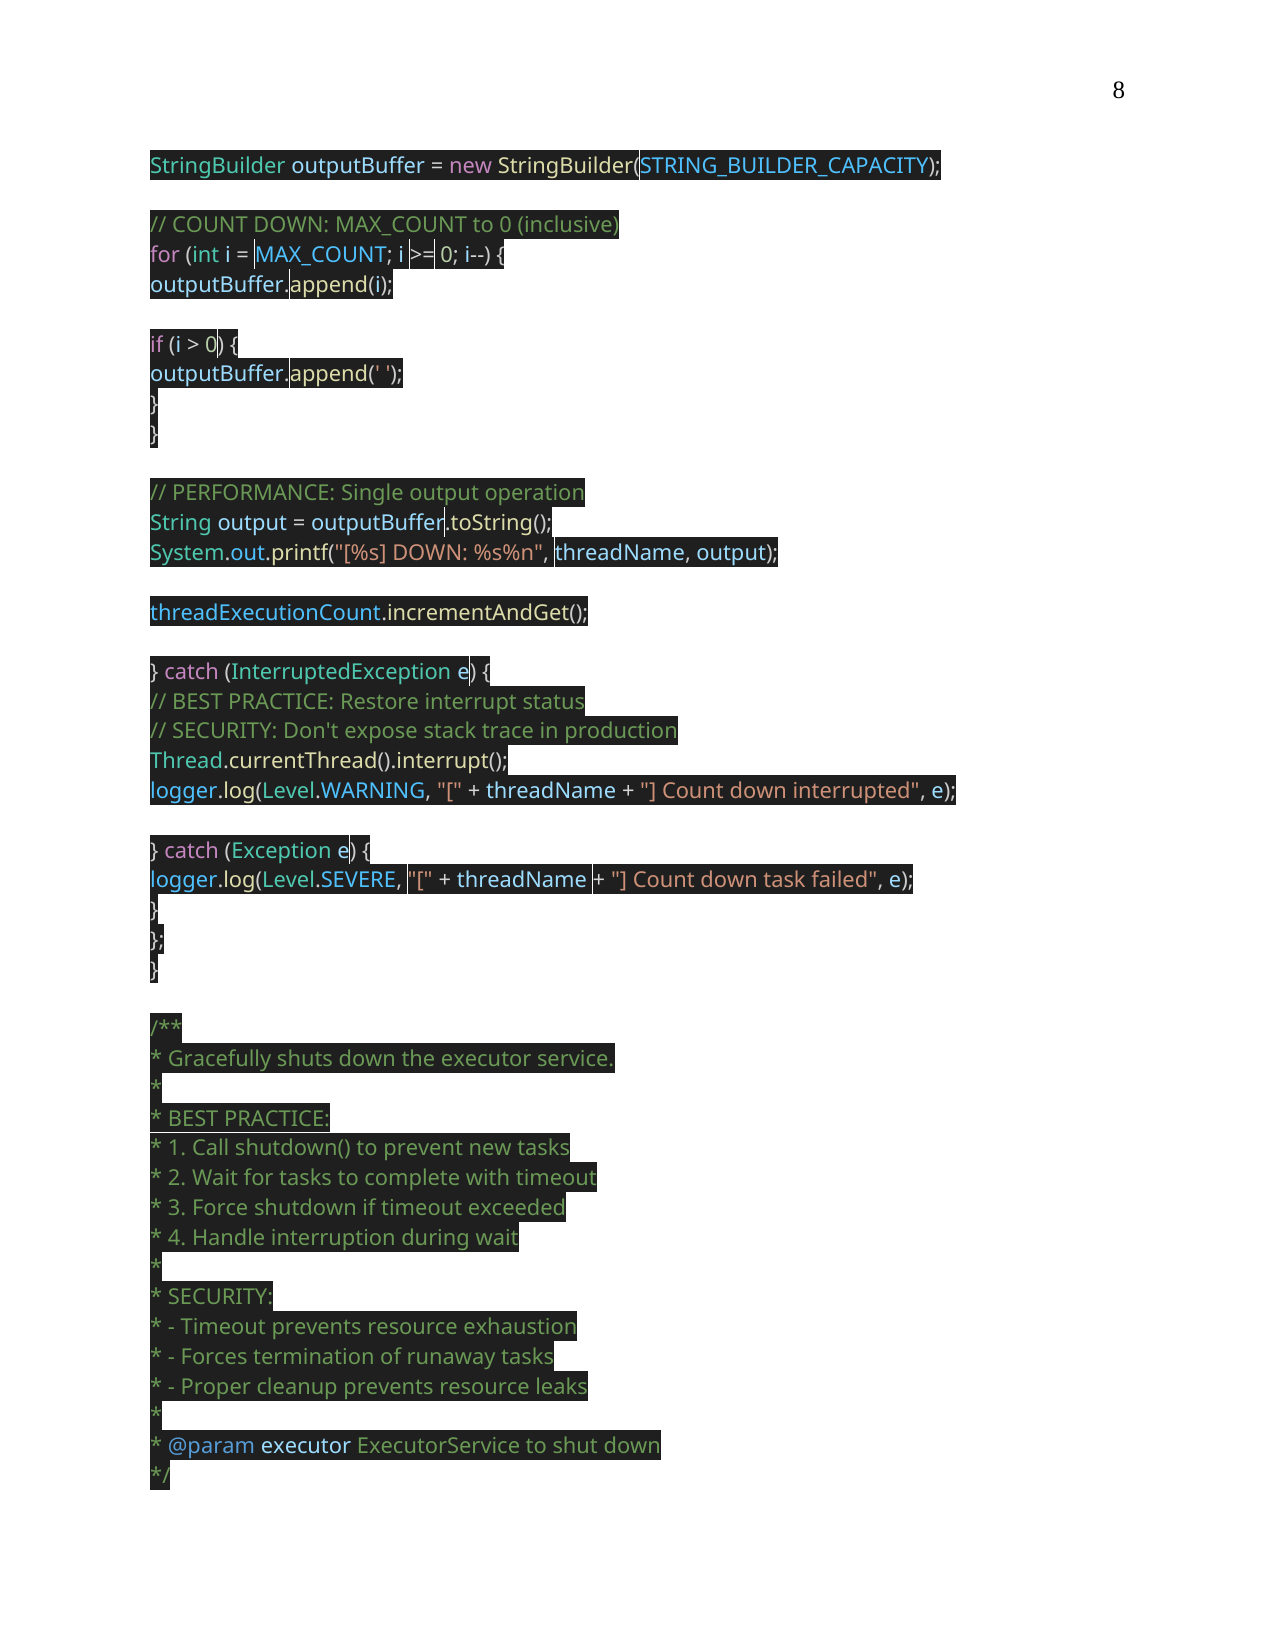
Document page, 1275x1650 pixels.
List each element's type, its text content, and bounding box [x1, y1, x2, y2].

text */ [150, 1460, 1125, 1490]
text * - Proper cleanup prevents resource leaks [150, 1371, 1125, 1401]
text logger.log(Level.WARNING, "[" + threadName + "] Count down interrupted", e); [150, 775, 1125, 805]
text * Gracefully shuts down the executor service. [150, 1043, 1125, 1073]
text * @param executor ExecutorService to shut down [150, 1430, 1125, 1460]
text /** [150, 1013, 1125, 1043]
text for (int i = MAX_COUNT; i >= 0; i--) { [150, 239, 1125, 269]
text outputBuffer.append(i); [150, 269, 1125, 299]
text * [150, 1401, 1125, 1430]
text } catch (Exception e) { [150, 834, 1125, 864]
text // BEST PRACTICE: Restore interrupt status [150, 686, 1125, 716]
text } [150, 418, 1125, 448]
text * BEST PRACTICE: [150, 1103, 1125, 1132]
text * 3. Force shutdown if timeout exceeded [150, 1192, 1125, 1222]
text }; [150, 924, 1125, 954]
text * [150, 1252, 1125, 1281]
text if (i > 0) { [150, 328, 1125, 358]
text threadExecutionCount.incrementAndGet(); [150, 596, 1125, 626]
text System.out.printf("[%s] DOWN: %s%n", threadName, output); [150, 537, 1125, 567]
text // SECURITY: Don't expose stack trace in production [150, 716, 1125, 745]
text } [150, 954, 1125, 983]
text } [150, 894, 1125, 924]
text } catch (InterruptedException e) { [150, 656, 1125, 686]
text * 1. Call shutdown() to prevent new tasks [150, 1132, 1125, 1162]
text Thread.currentThread().interrupt(); [150, 745, 1125, 775]
text // COUNT DOWN: MAX_COUNT to 0 (inclusive) [150, 209, 1125, 239]
text * SECURITY: [150, 1281, 1125, 1311]
text * - Forces termination of runaway tasks [150, 1341, 1125, 1371]
text * [150, 1073, 1125, 1103]
text StringBuilder outputBuffer = new StringBuilder(STRING_BUILDER_CAPACITY); [150, 150, 1125, 180]
text } [150, 388, 1125, 418]
text outputBuffer.append(' '); [150, 358, 1125, 388]
text * 2. Wait for tasks to complete with timeout [150, 1162, 1125, 1192]
text String output = outputBuffer.toString(); [150, 507, 1125, 537]
text // PERFORMANCE: Single output operation [150, 477, 1125, 507]
text * 4. Handle interruption during wait [150, 1222, 1125, 1252]
text logger.log(Level.SEVERE, "[" + threadName + "] Count down task failed", e); [150, 864, 1125, 894]
text * - Timeout prevents resource exhaustion [150, 1311, 1125, 1341]
